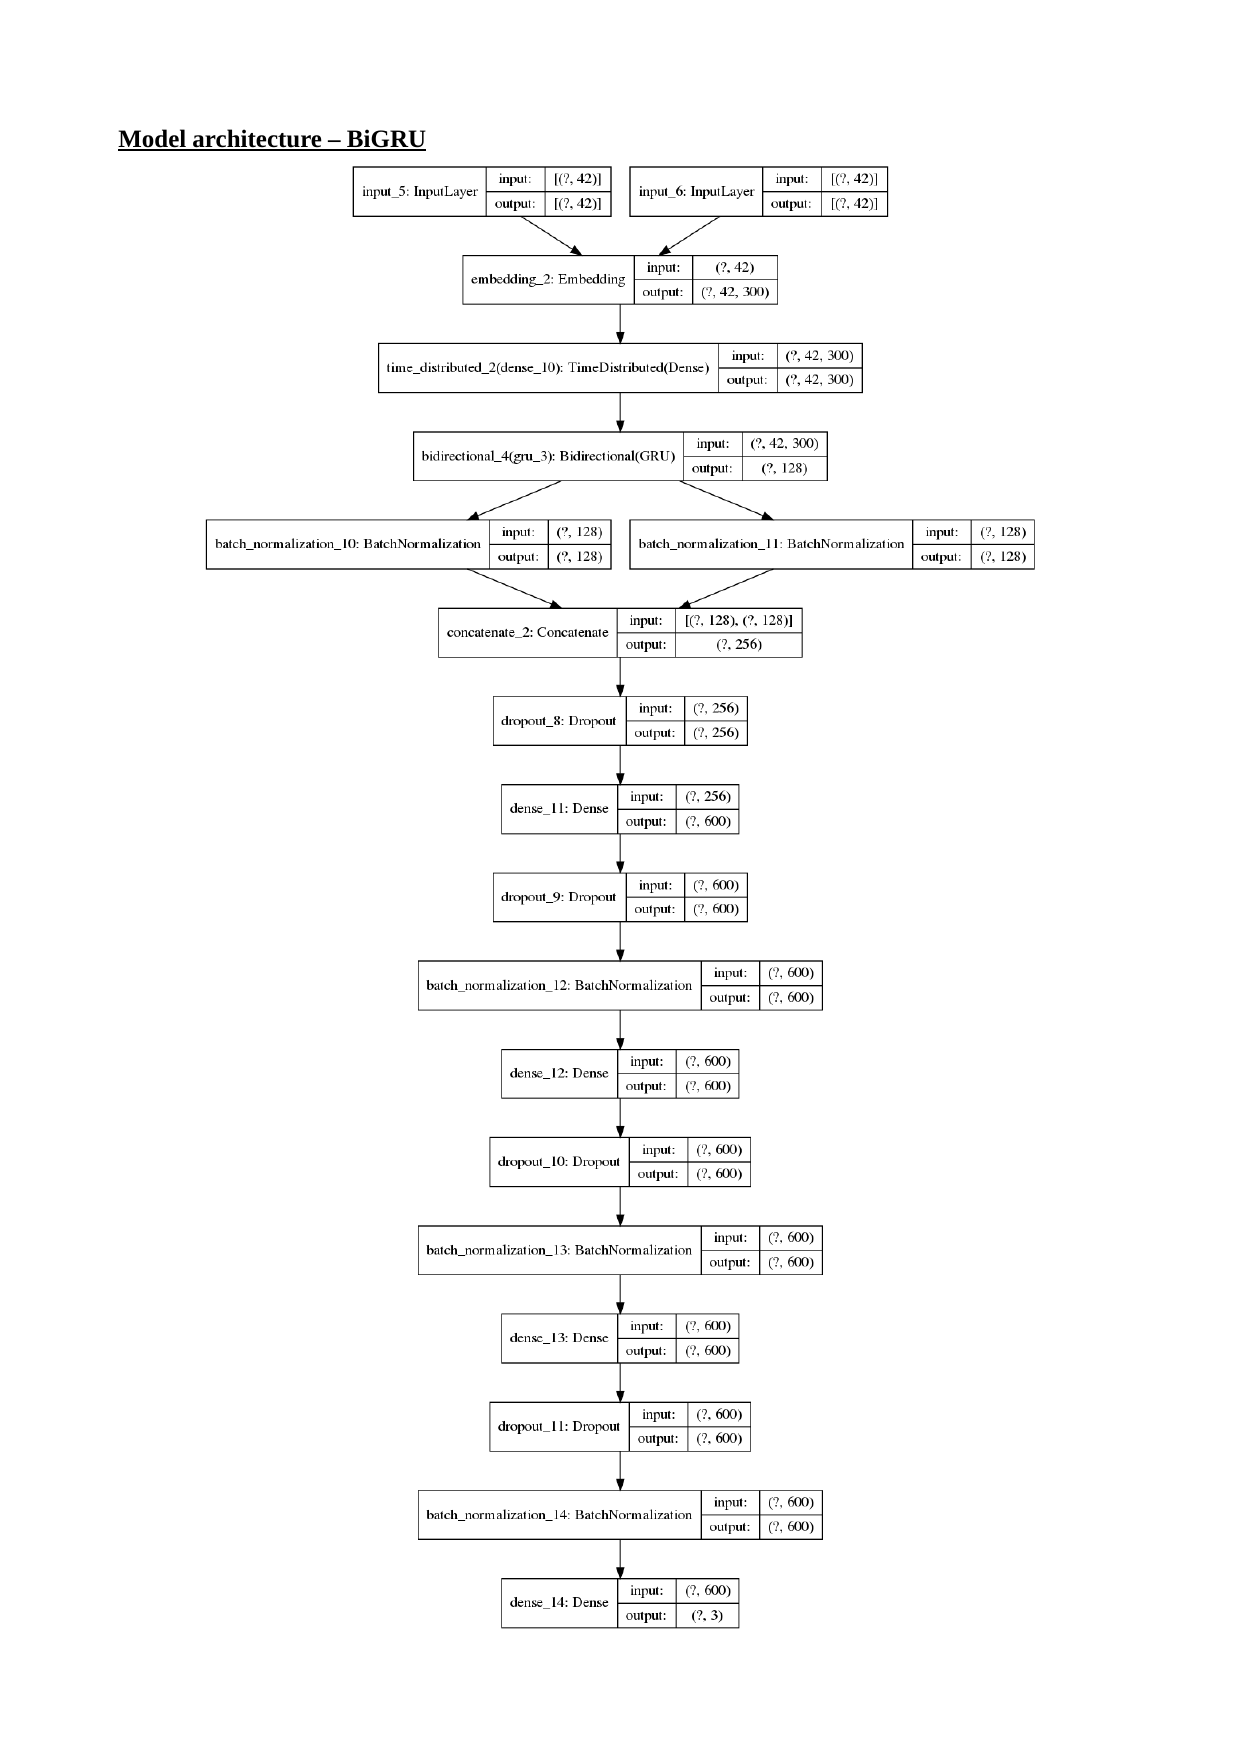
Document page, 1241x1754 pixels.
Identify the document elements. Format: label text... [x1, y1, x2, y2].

text Model architecture – BiGRU [118, 124, 1122, 153]
